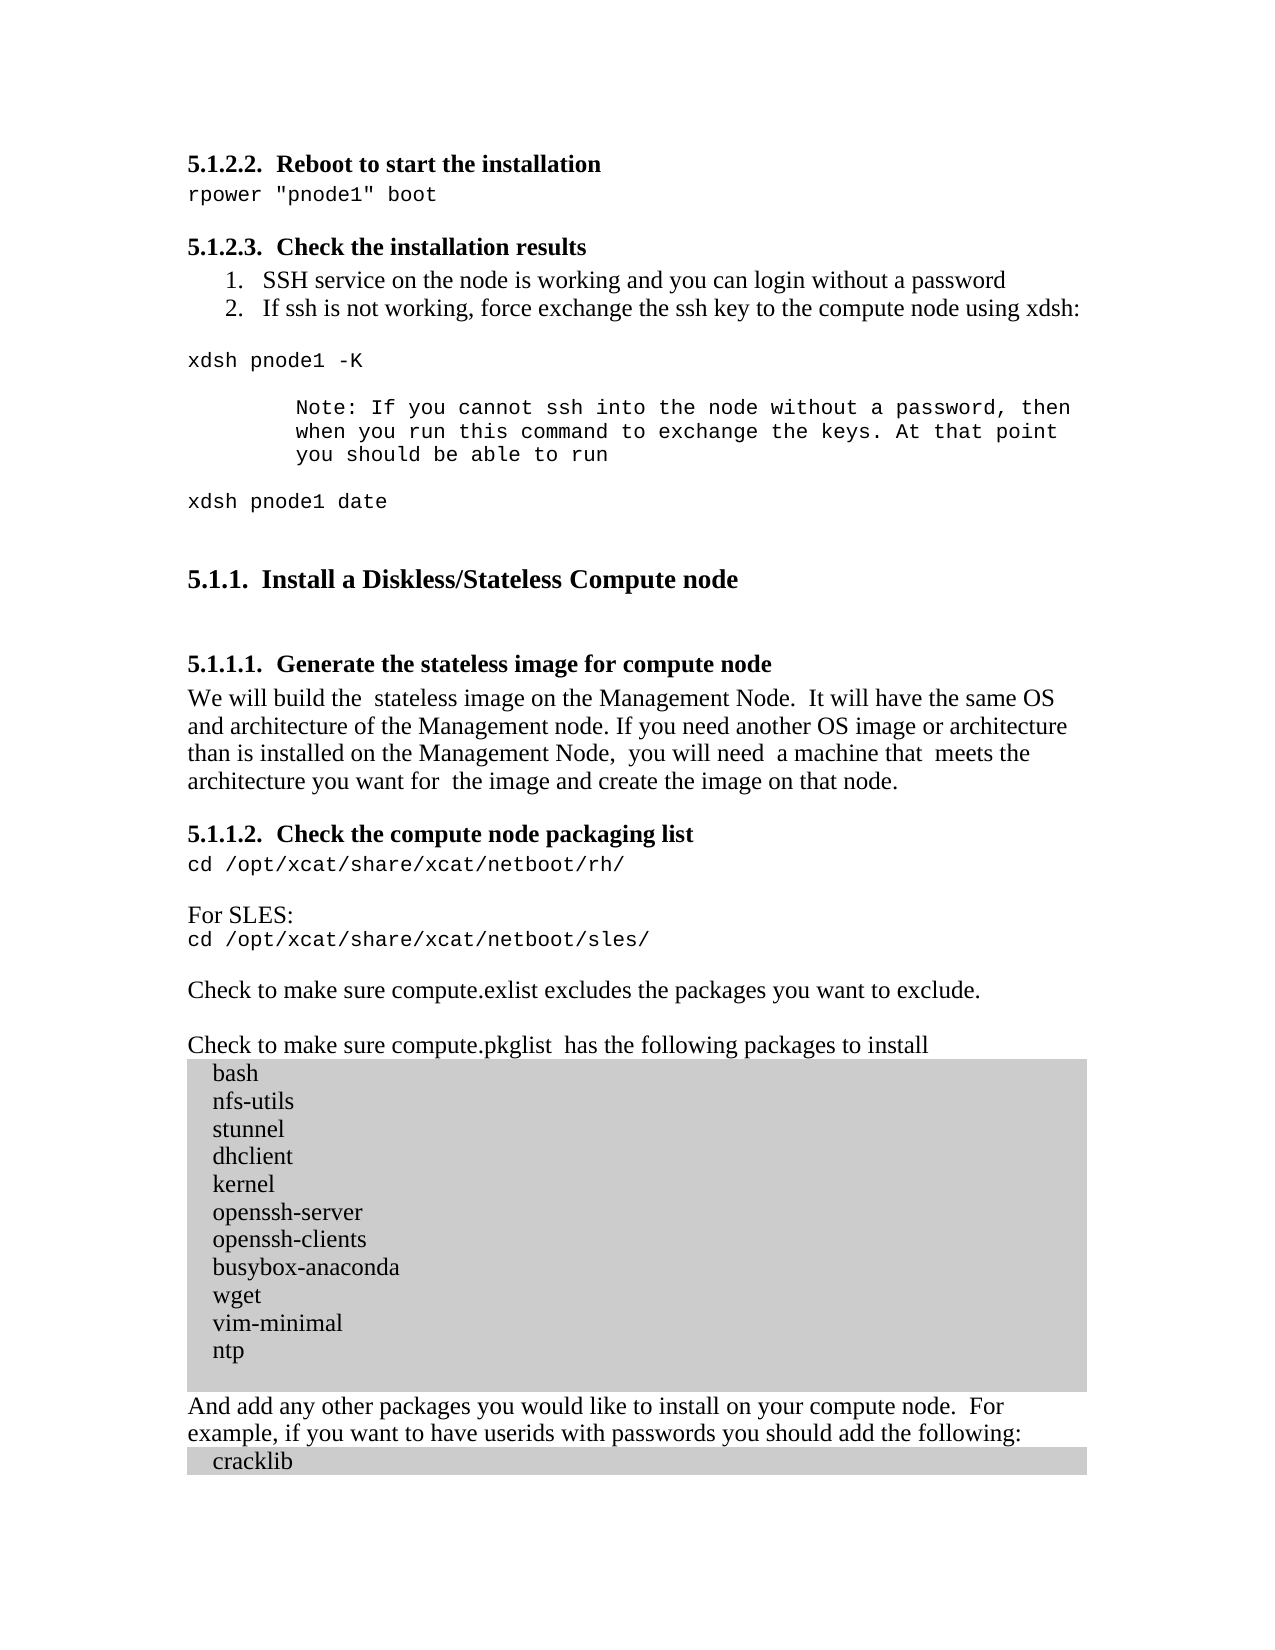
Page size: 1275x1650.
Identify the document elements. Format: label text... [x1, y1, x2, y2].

text dhclient [187, 1142, 1087, 1170]
list Note: If you cannot ssh into the node without a password, then when you run this command to exchange the keys. At that point you should be able to run [225, 397, 1087, 468]
text For SLES: [187, 901, 1087, 929]
text vim-minimal [187, 1309, 1087, 1336]
subtitle Reboot to start the installation [187, 150, 1087, 178]
text ntp [187, 1336, 1087, 1364]
text We will build the stateless image on the Management Node. It will have the same OS and architecture of the Management node. If you need another OS image or architecture than is installed on the Management Node, you will need a machine that meets the architecture you want for the image and create the image on that node. [187, 684, 1087, 795]
text kernel [187, 1170, 1087, 1198]
text stunnel [187, 1115, 1087, 1142]
text cd /opt/xcat/share/xcat/netboot/rh/ [187, 854, 1087, 877]
text bash [187, 1059, 1087, 1087]
text nfs-utils [187, 1087, 1087, 1115]
text openssh-server [187, 1198, 1087, 1226]
text xdsh pnode1 -K [187, 350, 1087, 373]
text cracklib [187, 1447, 1087, 1475]
list SSH service on the node is working and you can login without a password [225, 267, 1087, 294]
subtitle Check the installation results [187, 233, 1087, 260]
subtitle Generate the stateless image for compute node [187, 650, 1087, 678]
subtitle Install a Diskless/Stateless Compute node [187, 564, 1087, 594]
subtitle Check the compute node packaging list [187, 820, 1087, 848]
list If ssh is not working, force exchange the ssh key to the compute node using xdsh: [225, 294, 1087, 322]
text busybox-anaconda [187, 1253, 1087, 1281]
text And add any other packages you would like to install on your compute node. For example, if you want to have userids with passwords you should add the following: [187, 1392, 1087, 1447]
text openssh-clients [187, 1226, 1087, 1253]
text xdsh pnode1 date [187, 492, 1087, 515]
text Check to make sure compute.pkglist has the following packages to install [187, 1032, 1087, 1059]
text Check to make sure compute.exlist excludes the packages you want to exclude. [187, 976, 1087, 1004]
text wget [187, 1281, 1087, 1309]
text cd /opt/xcat/share/xcat/netboot/sles/ [187, 929, 1087, 952]
text rpower "pnode1" boot [187, 184, 1087, 208]
